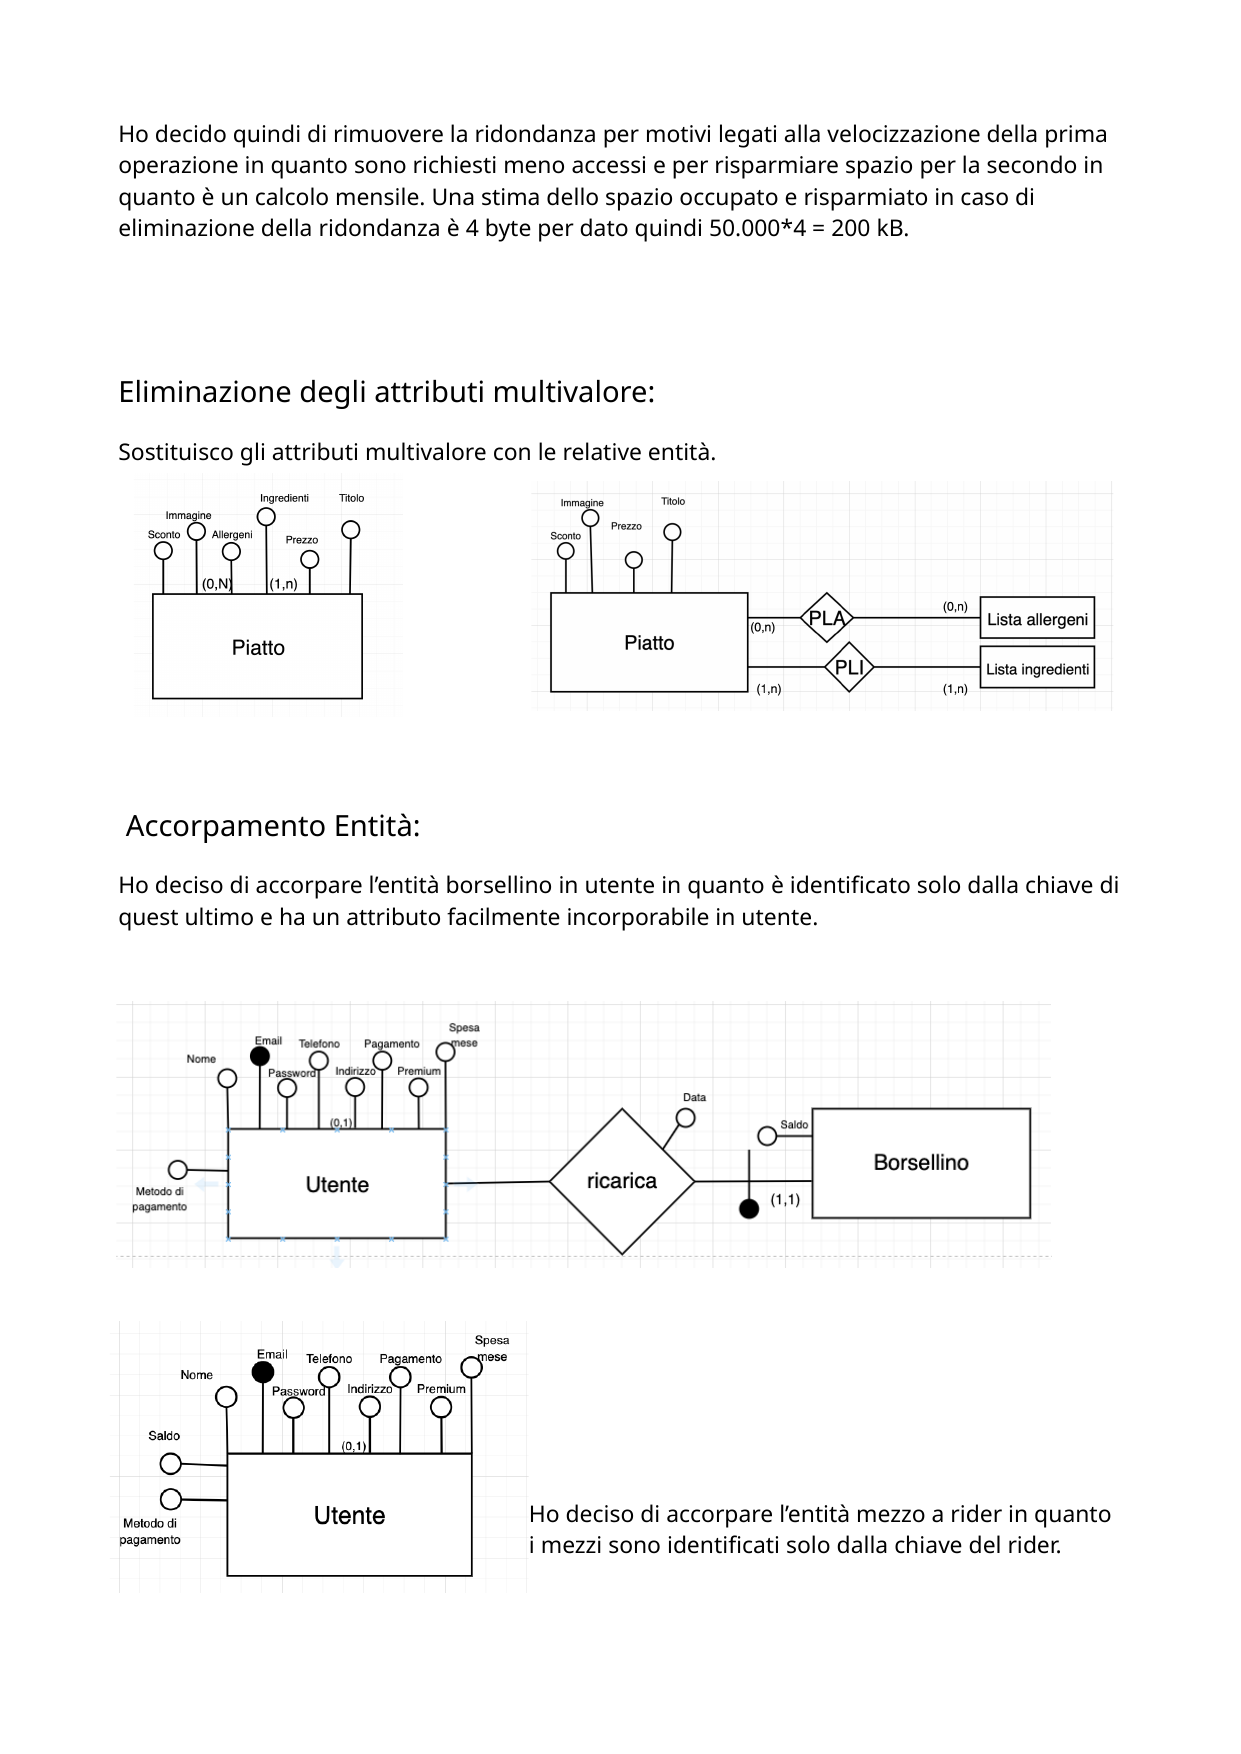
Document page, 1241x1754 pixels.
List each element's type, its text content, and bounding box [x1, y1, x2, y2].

text Ho deciso di accorpare l’entità borsellino in utente in quanto è identificato solo dalla chiave di quest ultimo e ha un attributo facilmente incorporabile in utente. [118, 869, 1122, 932]
picture [531, 481, 1114, 711]
picture [109, 1321, 529, 1593]
text Sostituisco gli attributi multivalore con le relative entità. [118, 436, 1122, 467]
picture [116, 1001, 1052, 1268]
text Accorpamento Entità: [118, 805, 1122, 844]
text Eliminazione degli attributi multivalore: [118, 371, 1122, 411]
text Ho decido quindi di rimuovere la ridondanza per motivi legati alla velocizzazione della prima operazione in quanto sono richiesti meno accessi e per risparmiare spazio per la secondo in quanto è un calcolo mensile. Una stima dello spazio occupato e risparmiato in caso di eliminazione della ridondanza è 4 byte per dato quindi 50.000*4 = 200 kB. [118, 118, 1122, 243]
picture [133, 473, 403, 717]
text Ho deciso di accorpare l’entità mezzo a rider in quanto i mezzi sono identificati solo dalla chiave del rider. [529, 1498, 1122, 1561]
